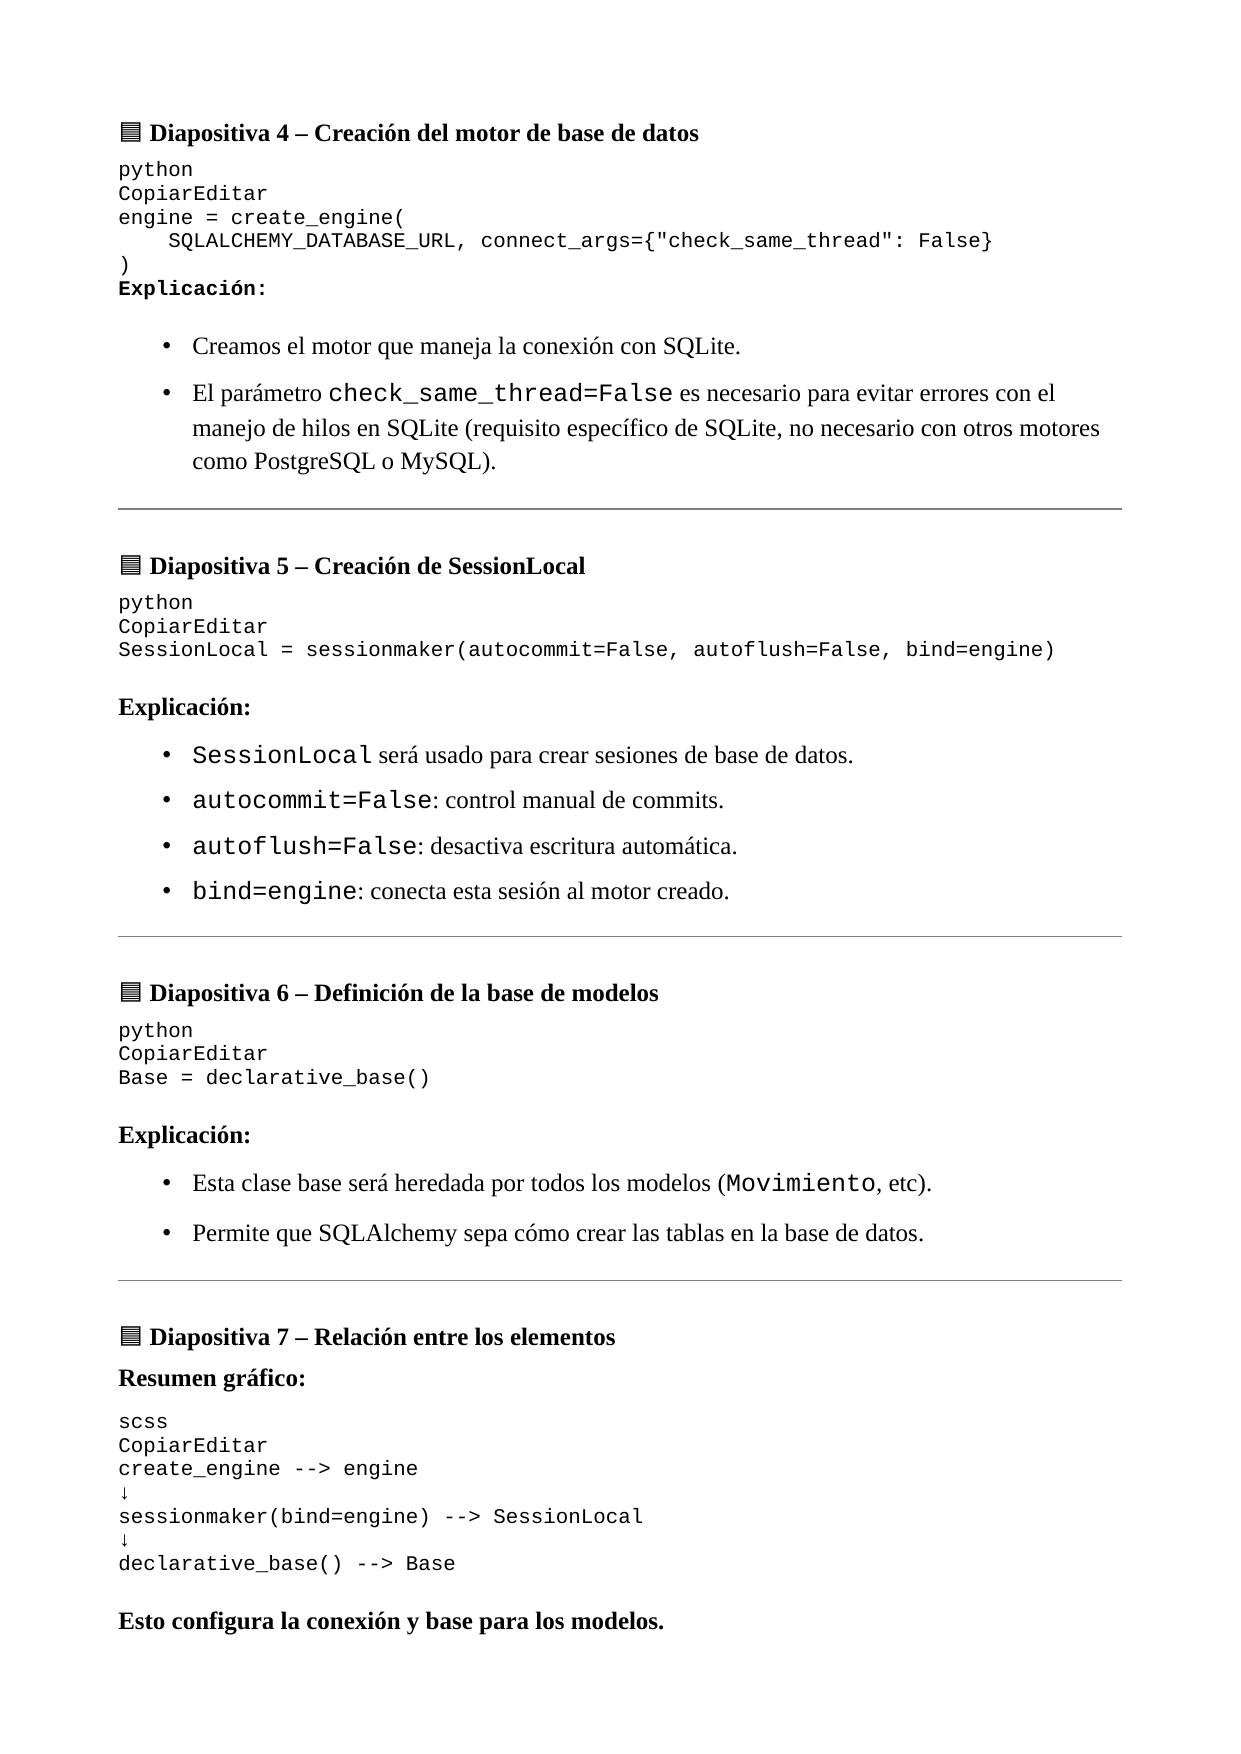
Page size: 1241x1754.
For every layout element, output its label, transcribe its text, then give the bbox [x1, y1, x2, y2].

text CopiarEditar [118, 616, 1122, 639]
text ↓ [118, 1482, 1122, 1506]
text CopiarEditar [118, 1435, 1122, 1458]
text engine = create_engine( [118, 207, 1122, 230]
text ) Explicación: [118, 254, 1122, 301]
text SQLALCHEMY_DATABASE_URL, connect_args={"check_same_thread": False} [118, 230, 1122, 254]
subtitle 🟦 Diapositiva 5 – Creación de SessionLocal [118, 551, 1122, 579]
list bind=engine: conecta esta sesión al motor creado. [162, 876, 1122, 907]
list SessionLocal será usado para crear sesiones de base de datos. [162, 740, 1122, 771]
subtitle 🟦 Diapositiva 7 – Relación entre los elementos [118, 1322, 1122, 1351]
list Creamos el motor que maneja la conexión con SQLite. [162, 331, 1122, 359]
text CopiarEditar [118, 1043, 1122, 1067]
list El parámetro check_same_thread=False es necesario para evitar errores con el manejo de hilos en SQLite (requisito específico de SQLite, no necesario con otros motores como PostgreSQL o MySQL). [162, 378, 1122, 475]
text python [118, 159, 1122, 183]
text sessionmaker(bind=engine) --> SessionLocal [118, 1506, 1122, 1529]
text create_engine --> engine [118, 1458, 1122, 1482]
subtitle 🟦 Diapositiva 6 – Definición de la base de modelos [118, 978, 1122, 1007]
text Resumen gráfico: [118, 1363, 1122, 1392]
list autocommit=False: control manual de commits. [162, 786, 1122, 816]
list autoflush=False: desactiva escritura automática. [162, 831, 1122, 862]
text scss [118, 1411, 1122, 1435]
text python [118, 592, 1122, 616]
text ↓ [118, 1529, 1122, 1553]
text declarative_base() --> Base [118, 1553, 1122, 1577]
text SessionLocal = sessionmaker(autocommit=False, autoflush=False, bind=engine) [118, 639, 1122, 663]
subtitle 🟦 Diapositiva 4 – Creación del motor de base de datos [118, 118, 1122, 147]
text CopiarEditar [118, 183, 1122, 207]
text Base = declarative_base() [118, 1067, 1122, 1091]
text Esto configura la conexión y base para los modelos. [118, 1606, 1122, 1635]
text Explicación: [118, 1120, 1122, 1149]
text Explicación: [118, 692, 1122, 721]
list Esta clase base será heredada por todos los modelos (Movimiento, etc). [162, 1168, 1122, 1199]
text python [118, 1020, 1122, 1043]
list Permite que SQLAlchemy sepa cómo crear las tablas en la base de datos. [162, 1218, 1122, 1247]
